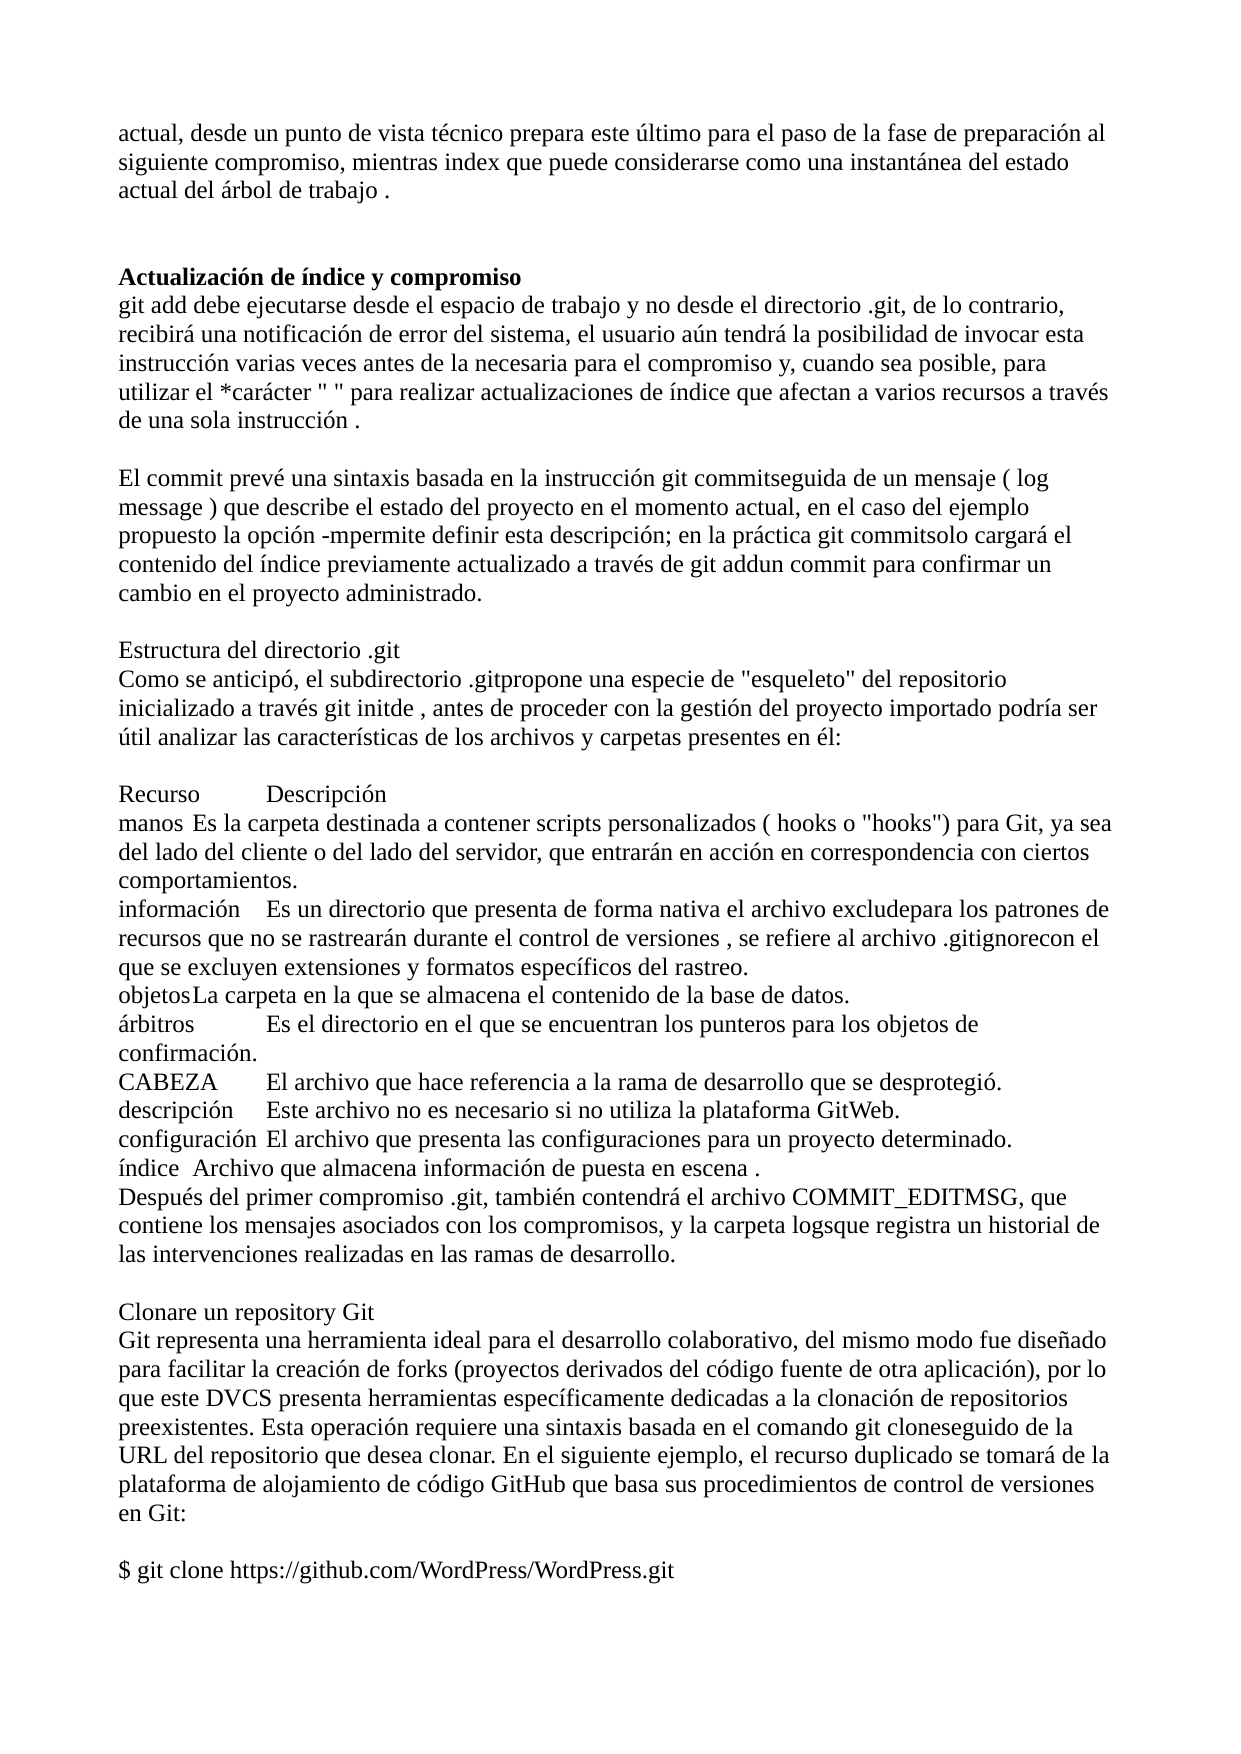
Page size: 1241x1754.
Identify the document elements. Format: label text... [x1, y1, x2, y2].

text Estructura del directorio .git [118, 636, 1122, 664]
text Después del primer compromiso .git, también contendrá el archivo COMMIT_EDITMSG, que contiene los mensajes asociados con los compromisos, y la carpeta logsque registra un historial de las intervenciones realizadas en las ramas de desarrollo. [118, 1182, 1122, 1268]
text configuración El archivo que presenta las configuraciones para un proyecto determinado. [118, 1124, 1122, 1153]
text git add debe ejecutarse desde el espacio de trabajo y no desde el directorio .git, de lo contrario, recibirá una notificación de error del sistema, el usuario aún tendrá la posibilidad de invocar esta instrucción varias veces antes de la necesaria para el compromiso y, cuando sea posible, para utilizar el *carácter " " para realizar actualizaciones de índice que afectan a varios recursos a través de una sola instrucción . [118, 291, 1122, 434]
text actual, desde un punto de vista técnico prepara este último para el paso de la fase de preparación al siguiente compromiso, mientras index que puede considerarse como una instantánea del estado actual del árbol de trabajo . [118, 118, 1122, 204]
text índice Archivo que almacena información de puesta en escena . [118, 1153, 1122, 1182]
text información Es un directorio que presenta de forma nativa el archivo excludepara los patrones de recursos que no se rastrearán durante el control de versiones , se refiere al archivo .gitignorecon el que se excluyen extensiones y formatos específicos del rastreo. [118, 894, 1122, 981]
text $ git clone https://github.com/WordPress/WordPress.git [118, 1556, 1122, 1584]
text Clonare un repository Git [118, 1297, 1122, 1326]
text árbitros Es el directorio en el que se encuentran los punteros para los objetos de confirmación. [118, 1009, 1122, 1067]
text objetos La carpeta en la que se almacena el contenido de la base de datos. [118, 981, 1122, 1009]
text manos Es la carpeta destinada a contener scripts personalizados ( hooks o "hooks") para Git, ya sea del lado del cliente o del lado del servidor, que entrarán en acción en correspondencia con ciertos comportamientos. [118, 808, 1122, 894]
text Actualización de índice y compromiso [118, 262, 1122, 291]
text El commit prevé una sintaxis basada en la instrucción git commitseguida de un mensaje ( log message ) que describe el estado del proyecto en el momento actual, en el caso del ejemplo propuesto la opción -mpermite definir esta descripción; en la práctica git commitsolo cargará el contenido del índice previamente actualizado a través de git addun commit para confirmar un cambio en el proyecto administrado. [118, 463, 1122, 607]
text Recurso Descripción [118, 779, 1122, 808]
text Como se anticipó, el subdirectorio .gitpropone una especie de "esqueleto" del repositorio inicializado a través git initde , antes de proceder con la gestión del proyecto importado podría ser útil analizar las características de los archivos y carpetas presentes en él: [118, 664, 1122, 751]
text CABEZA El archivo que hace referencia a la rama de desarrollo que se desprotegió. [118, 1067, 1122, 1096]
text Git representa una herramienta ideal para el desarrollo colaborativo, del mismo modo fue diseñado para facilitar la creación de forks (proyectos derivados del código fuente de otra aplicación), por lo que este DVCS presenta herramientas específicamente dedicadas a la clonación de repositorios preexistentes. Esta operación requiere una sintaxis basada en el comando git cloneseguido de la URL del repositorio que desea clonar. En el siguiente ejemplo, el recurso duplicado se tomará de la plataforma de alojamiento de código GitHub que basa sus procedimientos de control de versiones en Git: [118, 1326, 1122, 1527]
text descripción Este archivo no es necesario si no utiliza la plataforma GitWeb. [118, 1096, 1122, 1124]
